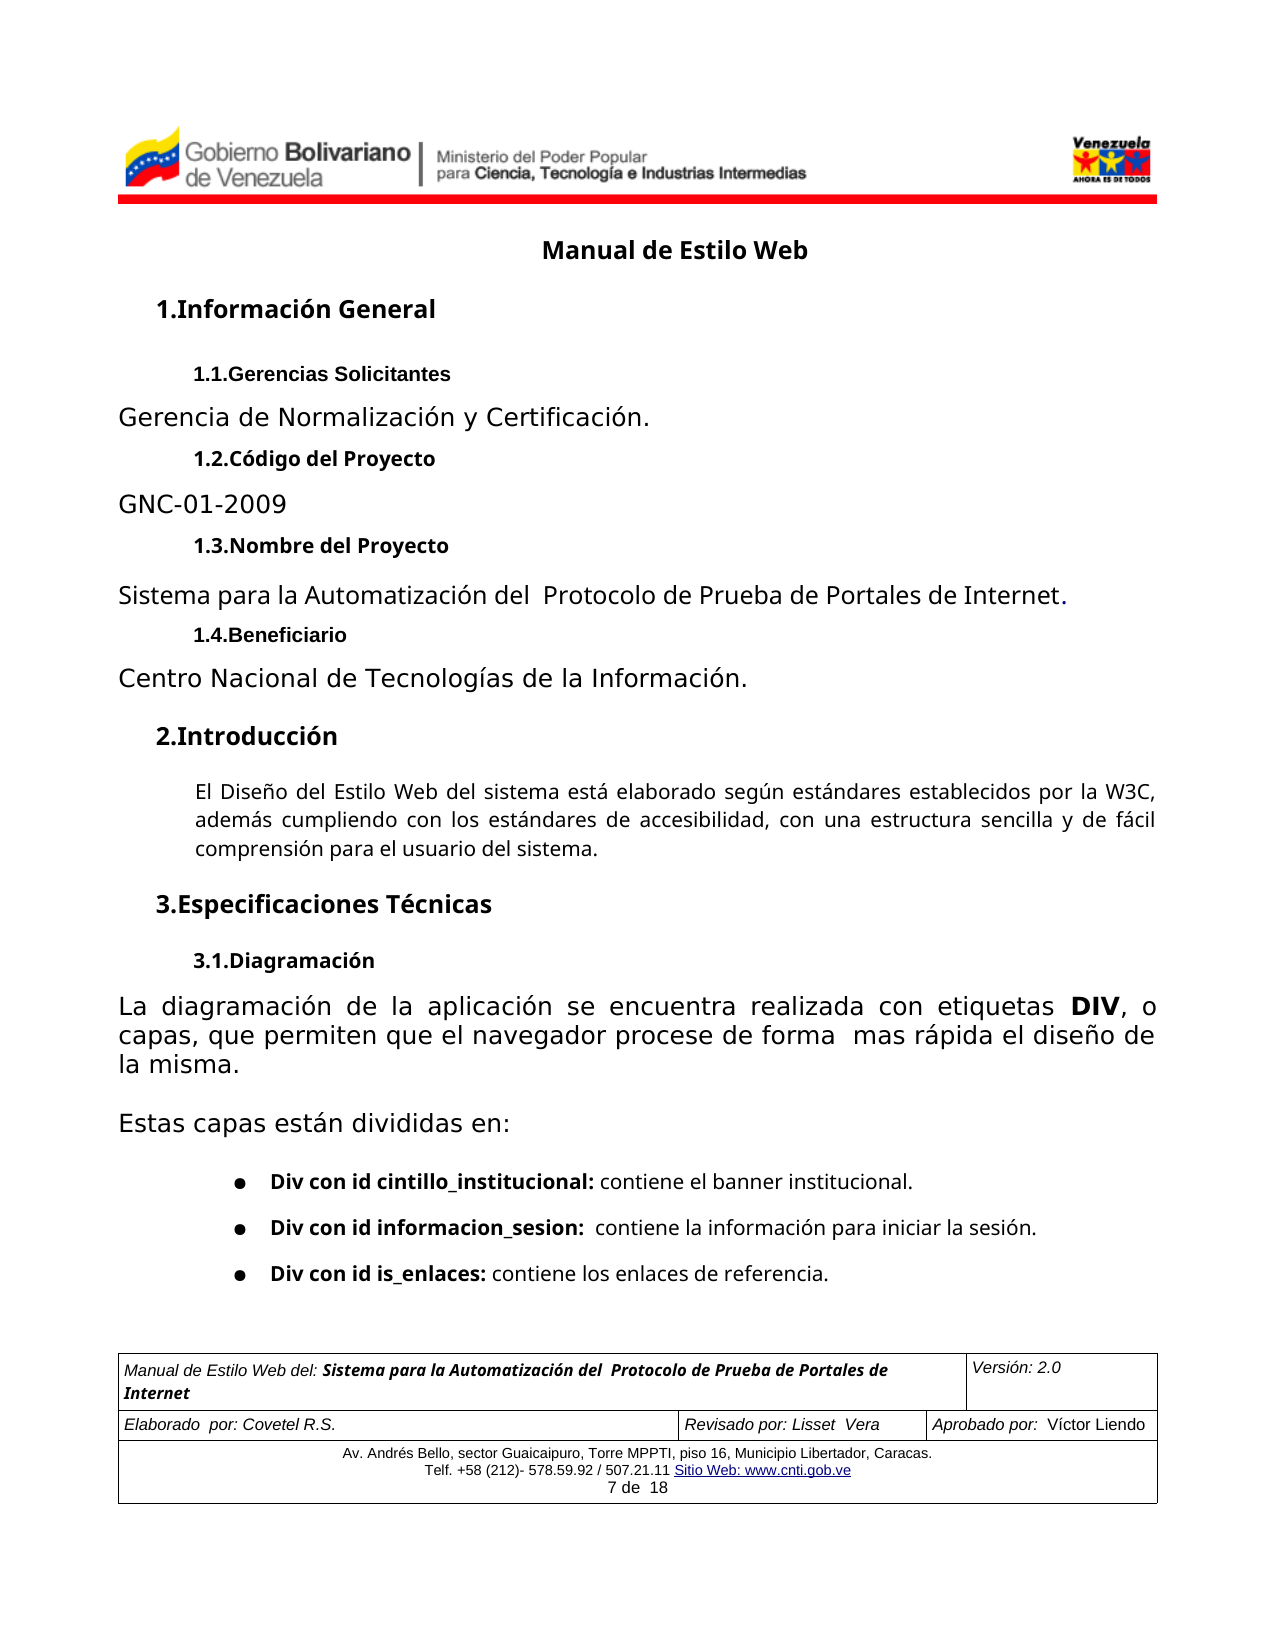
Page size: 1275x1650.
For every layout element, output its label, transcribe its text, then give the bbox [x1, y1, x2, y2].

subtitle Información General [156, 292, 1157, 326]
text El Diseño del Estilo Web del sistema está elaborado según estándares establecidos por la W3C, además cumpliendo con los estándares de accesibilidad, con una estructura sencilla y de fácil comprensión para el usuario del sistema. [195, 777, 1157, 862]
text Gerencia de Normalización y Certificación. [118, 403, 1157, 432]
list Div con id is_enlaces: contiene los enlaces de referencia. [232, 1259, 1157, 1288]
subtitle Nombre del Proyecto [193, 531, 1157, 560]
text Estas capas están divididas en: [118, 1109, 1157, 1138]
subtitle Gerencias Solicitantes [193, 362, 1157, 386]
text La diagramación de la aplicación se encuentra realizada con etiquetas DIV, o capas, que permiten que el navegador procese de forma mas rápida el diseño de la misma. [118, 992, 1157, 1079]
subtitle Beneficiario [193, 623, 1157, 646]
text Sistema para la Automatización del Protocolo de Prueba de Portales de Internet. [118, 577, 1157, 611]
list Div con id informacion_sesion: contiene la información para iniciar la sesión. [232, 1213, 1157, 1242]
text GNC-01-2009 [118, 490, 1157, 519]
title Manual de Estilo Web [156, 233, 1157, 267]
subtitle Introducción [156, 718, 1157, 752]
text Centro Nacional de Tecnologías de la Información. [118, 664, 1157, 693]
picture [118, 118, 1157, 204]
subtitle Diagramación [193, 946, 1157, 974]
list Div con id cintillo_institucional: contiene el banner institucional. [232, 1167, 1157, 1196]
subtitle Especificaciones Técnicas [156, 887, 1157, 921]
subtitle Código del Proyecto [193, 444, 1157, 473]
